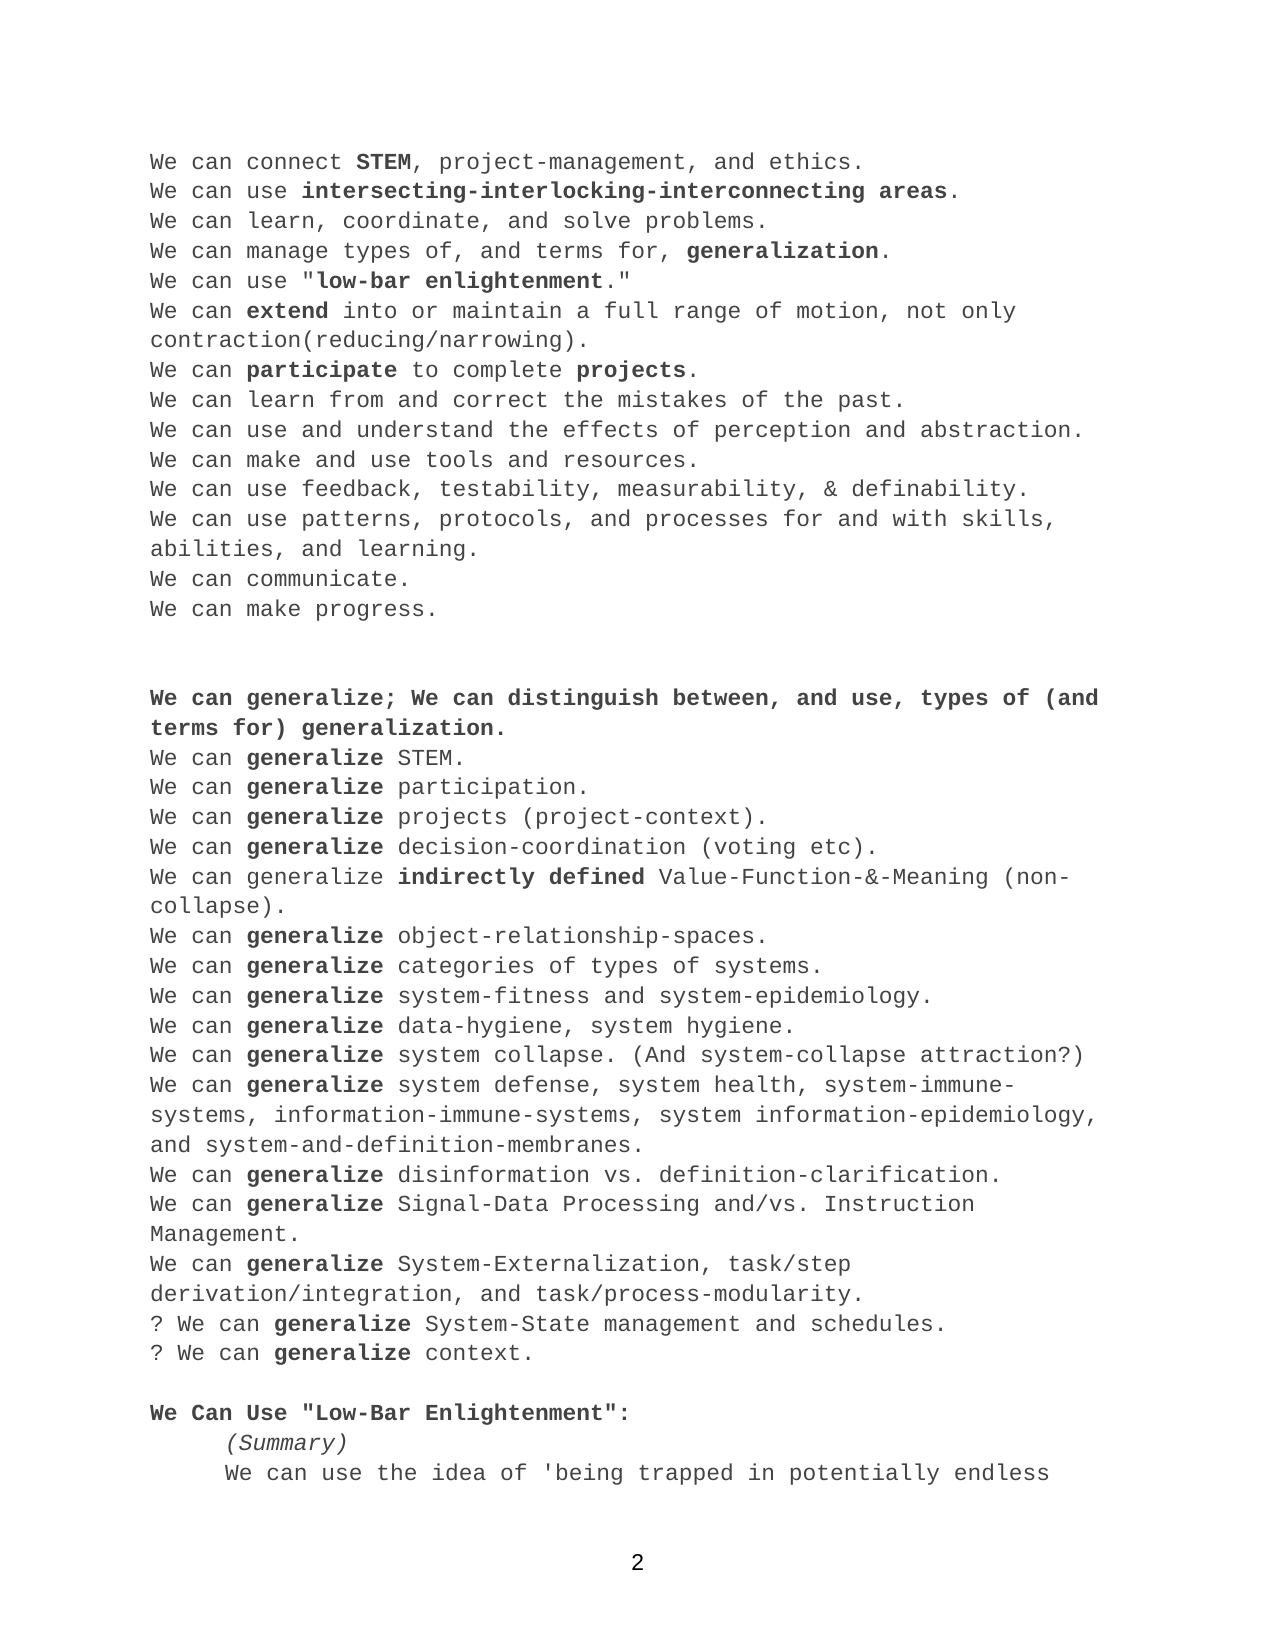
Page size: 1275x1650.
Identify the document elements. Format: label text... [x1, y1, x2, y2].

text We can generalize system collapse. (And system-collapse attraction?) [150, 1044, 1125, 1070]
text We can use "low-bar enlightenment." [150, 269, 1125, 295]
text We can use patterns, protocols, and processes for and with skills, abilities, and learning. [150, 507, 1125, 563]
text We can learn from and correct the mistakes of the past. [150, 388, 1125, 414]
text We can generalize system-fitness and system-epidemiology. [150, 984, 1125, 1010]
text We Can Use "Low-Bar Enlightenment": [150, 1401, 1125, 1427]
text We can generalize object-relationship-spaces. [150, 924, 1125, 951]
text We can participate to complete projects. [150, 358, 1125, 384]
text We can generalize indirectly defined Value-Function-&-Meaning (non-collapse). [150, 865, 1125, 921]
text ? We can generalize System-State management and schedules. [150, 1312, 1125, 1338]
text We can use and understand the effects of perception and abstraction. [150, 418, 1125, 444]
text We can make and use tools and resources. [150, 448, 1125, 474]
text We can learn, coordinate, and solve problems. [150, 209, 1125, 236]
text We can generalize decision-coordination (voting etc). [150, 835, 1125, 861]
text We can generalize Signal-Data Processing and/vs. Instruction Management. [150, 1193, 1125, 1248]
text We can generalize disinformation vs. definition-clarification. [150, 1163, 1125, 1189]
text We can generalize; We can distinguish between, and use, types of (and terms for) generalization. [150, 686, 1125, 742]
text We can connect STEM, project-management, and ethics. [150, 150, 1125, 176]
text We can communicate. [150, 567, 1125, 593]
text We can make progress. [150, 597, 1125, 623]
text We can generalize system defense, system health, system-immune-systems, information-immune-systems, system information-epidemiology, and system-and-definition-membranes. [150, 1073, 1125, 1159]
text We can generalize categories of types of systems. [150, 954, 1125, 980]
text We can use the idea of 'being trapped in potentially endless [225, 1461, 1125, 1487]
text ? We can generalize context. [150, 1342, 1125, 1368]
text We can manage types of, and terms for, generalization. [150, 239, 1125, 265]
text We can generalize participation. [150, 776, 1125, 802]
text We can generalize System-Externalization, task/step derivation/integration, and task/process-modularity. [150, 1252, 1125, 1308]
text (Summary) [150, 1431, 1125, 1457]
text We can generalize STEM. [150, 746, 1125, 772]
text We can use intersecting-interlocking-interconnecting areas. [150, 180, 1125, 206]
text We can generalize data-hygiene, system hygiene. [150, 1014, 1125, 1040]
text We can use feedback, testability, measurability, & definability. [150, 478, 1125, 504]
text We can generalize projects (project-context). [150, 805, 1125, 831]
text We can extend into or maintain a full range of motion, not only contraction(reducing/narrowing). [150, 299, 1125, 355]
